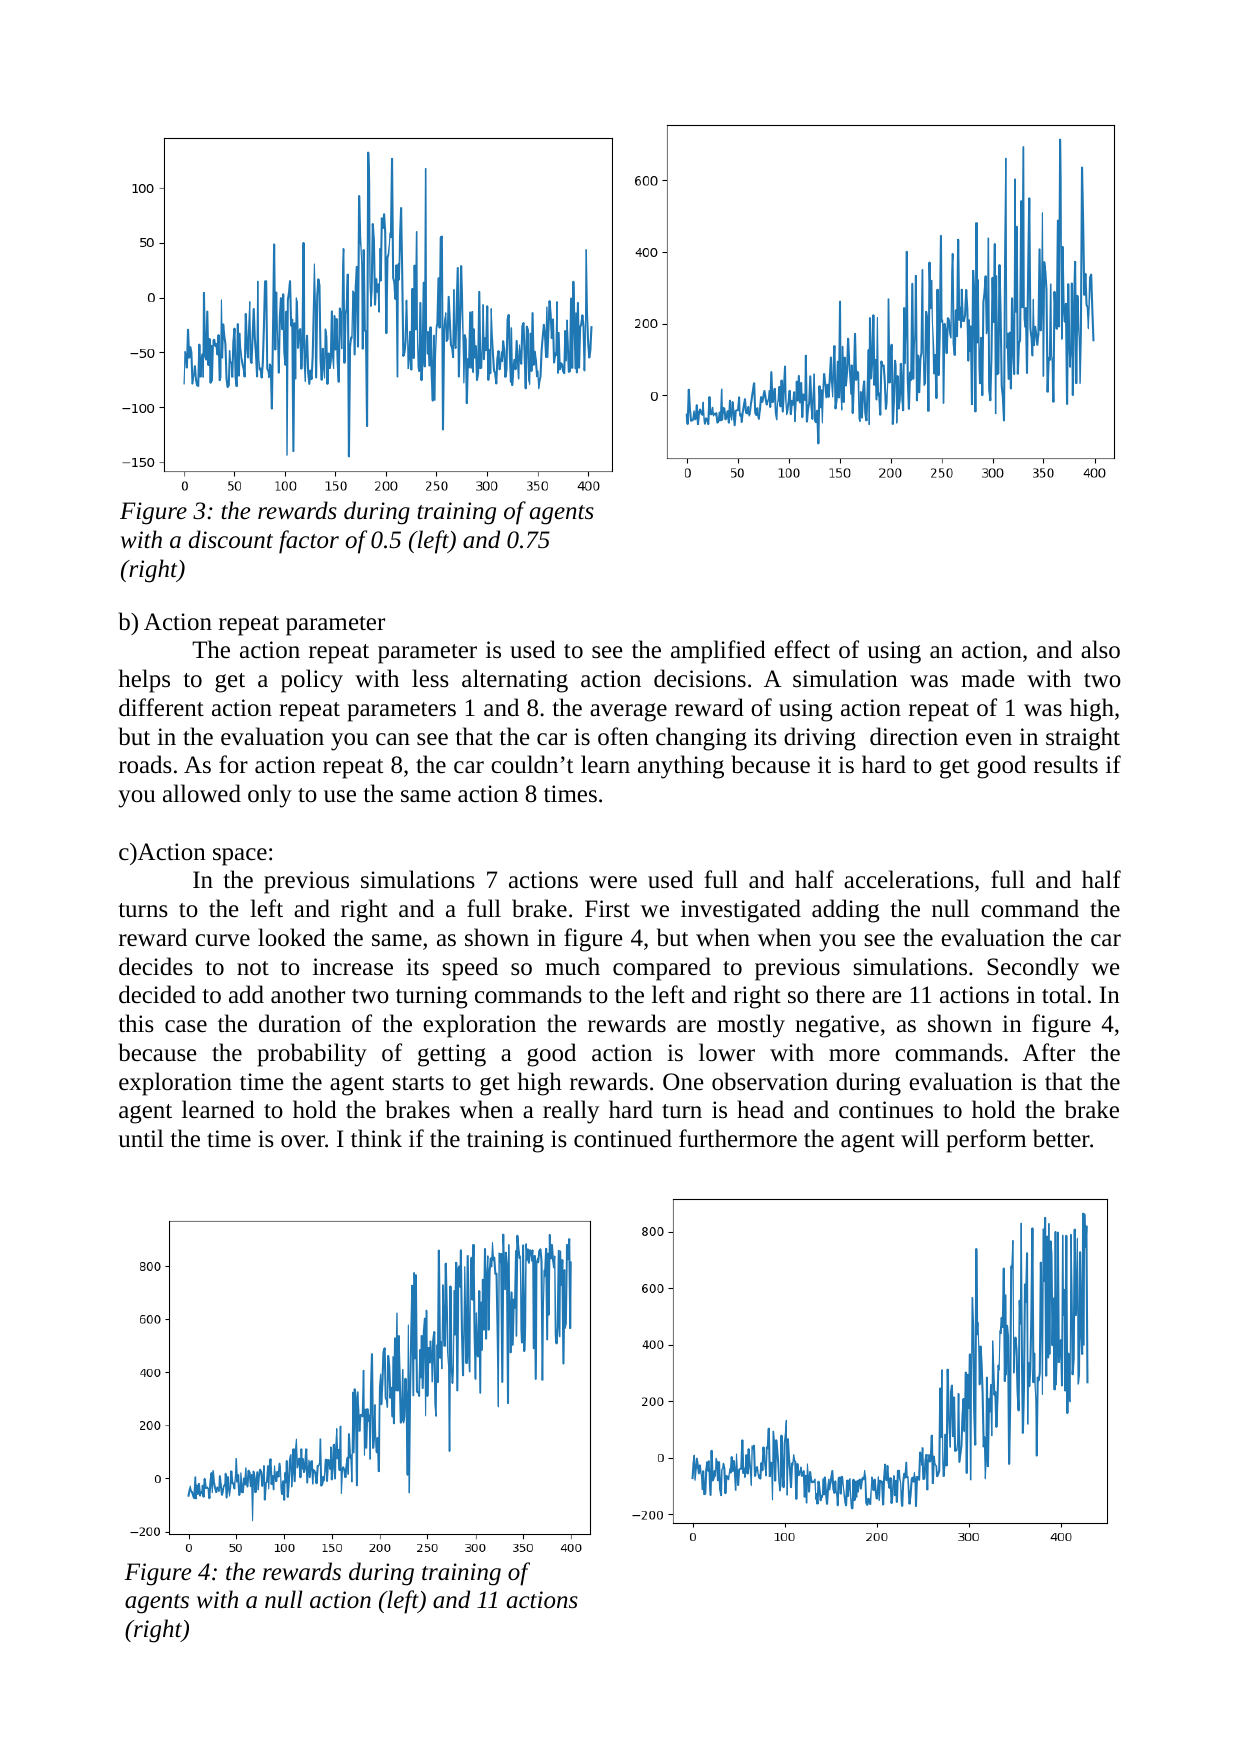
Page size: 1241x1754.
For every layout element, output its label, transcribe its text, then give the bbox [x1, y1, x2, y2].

text The action repeat parameter is used to see the amplified effect of using an action, and also helps to get a policy with less alternating action decisions. A simulation was made with two different action repeat parameters 1 and 8. the average reward of using action repeat of 1 was high, but in the evaluation you can see that the car is often changing its driving direction even in straight roads. As for action repeat 8, the car couldn’t learn anything because it is hard to get good results if you allowed only to use the same action 8 times. [118, 636, 1122, 808]
text Figure 3: the rewards during training of agents with a discount factor of 0.5 (left) and 0.75 (right) [120, 497, 619, 583]
picture [120, 129, 619, 497]
text In the previous simulations 7 actions were used full and half accelerations, full and half turns to the left and right and a full brake. First we investigated adding the null command the reward curve looked the same, as shown in figure 4, but when when you see the evaluation the car decides to not to increase its speed so much compared to previous simulations. Secondly we decided to add another two turning commands to the left and right so there are 11 actions in total. In this case the duration of the exploration the rewards are mostly negative, as shown in figure 4, because the probability of getting a good action is lower with more commands. After the exploration time the agent starts to get high rewards. One observation during evaluation is that the agent learned to hold the brakes when a really hard turn is head and continues to hold the brake until the time is over. I think if the training is continued furthermore the agent will perform better. [118, 866, 1122, 1153]
text c)Action space: [118, 837, 1122, 866]
text Figure 4: the rewards during training of agents with a null action (left) and 11 actions (right) [124, 1557, 601, 1643]
picture [630, 1193, 1113, 1543]
text b) Action repeat parameter [118, 607, 1122, 636]
picture [626, 120, 1120, 484]
picture [124, 1211, 602, 1557]
